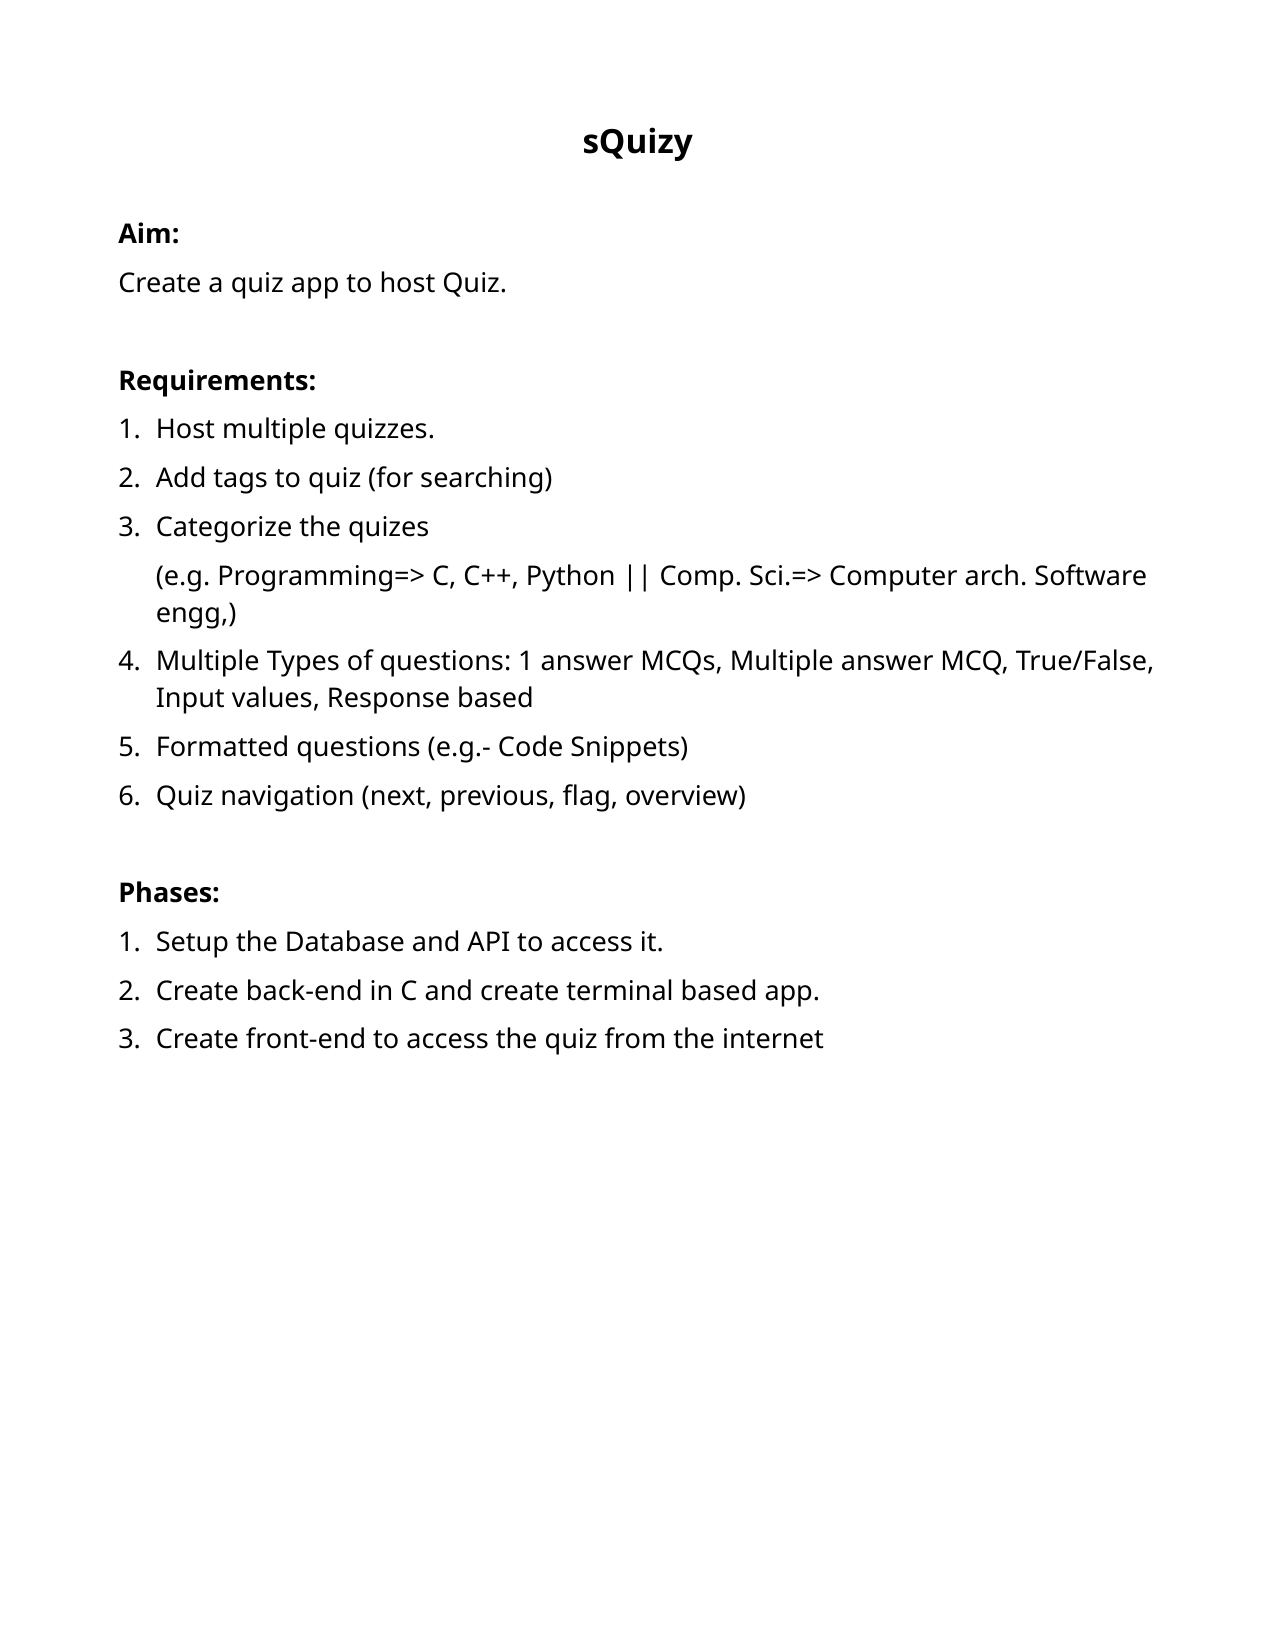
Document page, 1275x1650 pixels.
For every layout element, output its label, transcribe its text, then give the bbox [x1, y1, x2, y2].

list Add tags to quiz (for searching) [118, 459, 1157, 496]
text Create a quiz app to host Quiz. [118, 264, 1157, 301]
list Formatted questions (e.g.- Code Snippets) [118, 727, 1157, 764]
list (e.g. Programming=> C, C++, Python || Comp. Sci.=> Computer arch. Software engg,) [118, 556, 1157, 630]
list Categorize the quizes [118, 507, 1157, 544]
text Aim: [118, 215, 1157, 252]
list Create back-end in C and create terminal based app. [118, 971, 1157, 1008]
text sQuizy [118, 118, 1157, 163]
list Quiz navigation (next, previous, flag, overview) [118, 776, 1157, 813]
list Create front-end to access the quiz from the internet [118, 1020, 1157, 1057]
text Requirements: [118, 361, 1157, 398]
list Host multiple quizzes. [118, 410, 1157, 447]
list Multiple Types of questions: 1 answer MCQs, Multiple answer MCQ, True/False, Input values, Response based [118, 642, 1157, 716]
list Setup the Database and API to access it. [118, 922, 1157, 959]
text Phases: [118, 874, 1157, 911]
